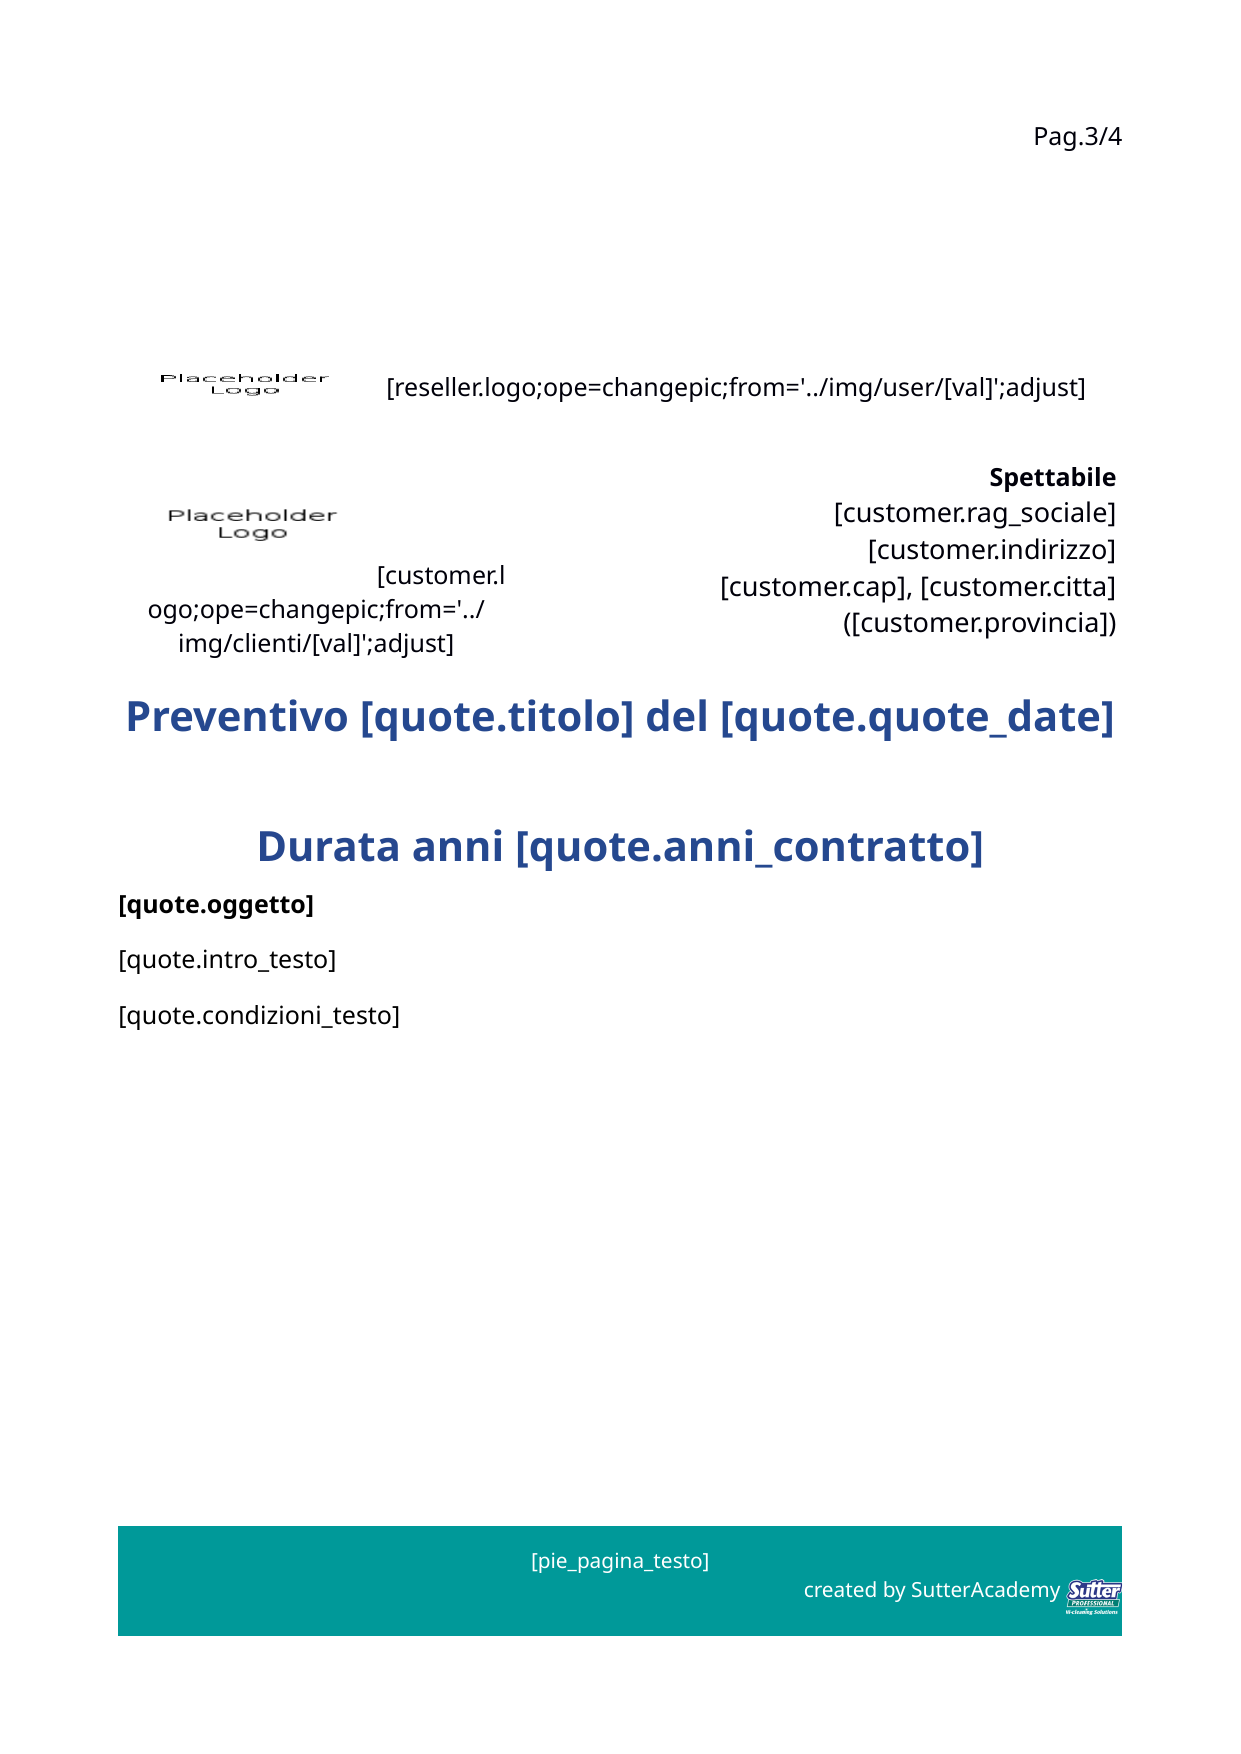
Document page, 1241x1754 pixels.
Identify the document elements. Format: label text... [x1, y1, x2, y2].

table_header Spettabile [customer.rag_sociale] [customer.indirizzo] [customer.cap], [customer.citta] ([customer.provincia]) [514, 454, 1122, 666]
picture [118, 341, 368, 425]
text [quote.intro_testo] [118, 942, 1122, 976]
table_header [customer.logo;ope=changepic;from='../img/clienti/[val]';adjust] [118, 454, 514, 666]
text [quote.oggetto] [118, 887, 1122, 921]
picture [126, 459, 377, 585]
text [reseller.logo;ope=changepic;from='../img/user/[val]';adjust] [118, 341, 1122, 432]
text [quote.condizioni_testo] [118, 997, 1122, 1031]
picture [1066, 1579, 1123, 1615]
subtitle Durata anni [quote.anni_contratto] [118, 817, 1122, 874]
subtitle Preventivo [quote.titolo] del [quote.quote_date] [118, 686, 1122, 743]
